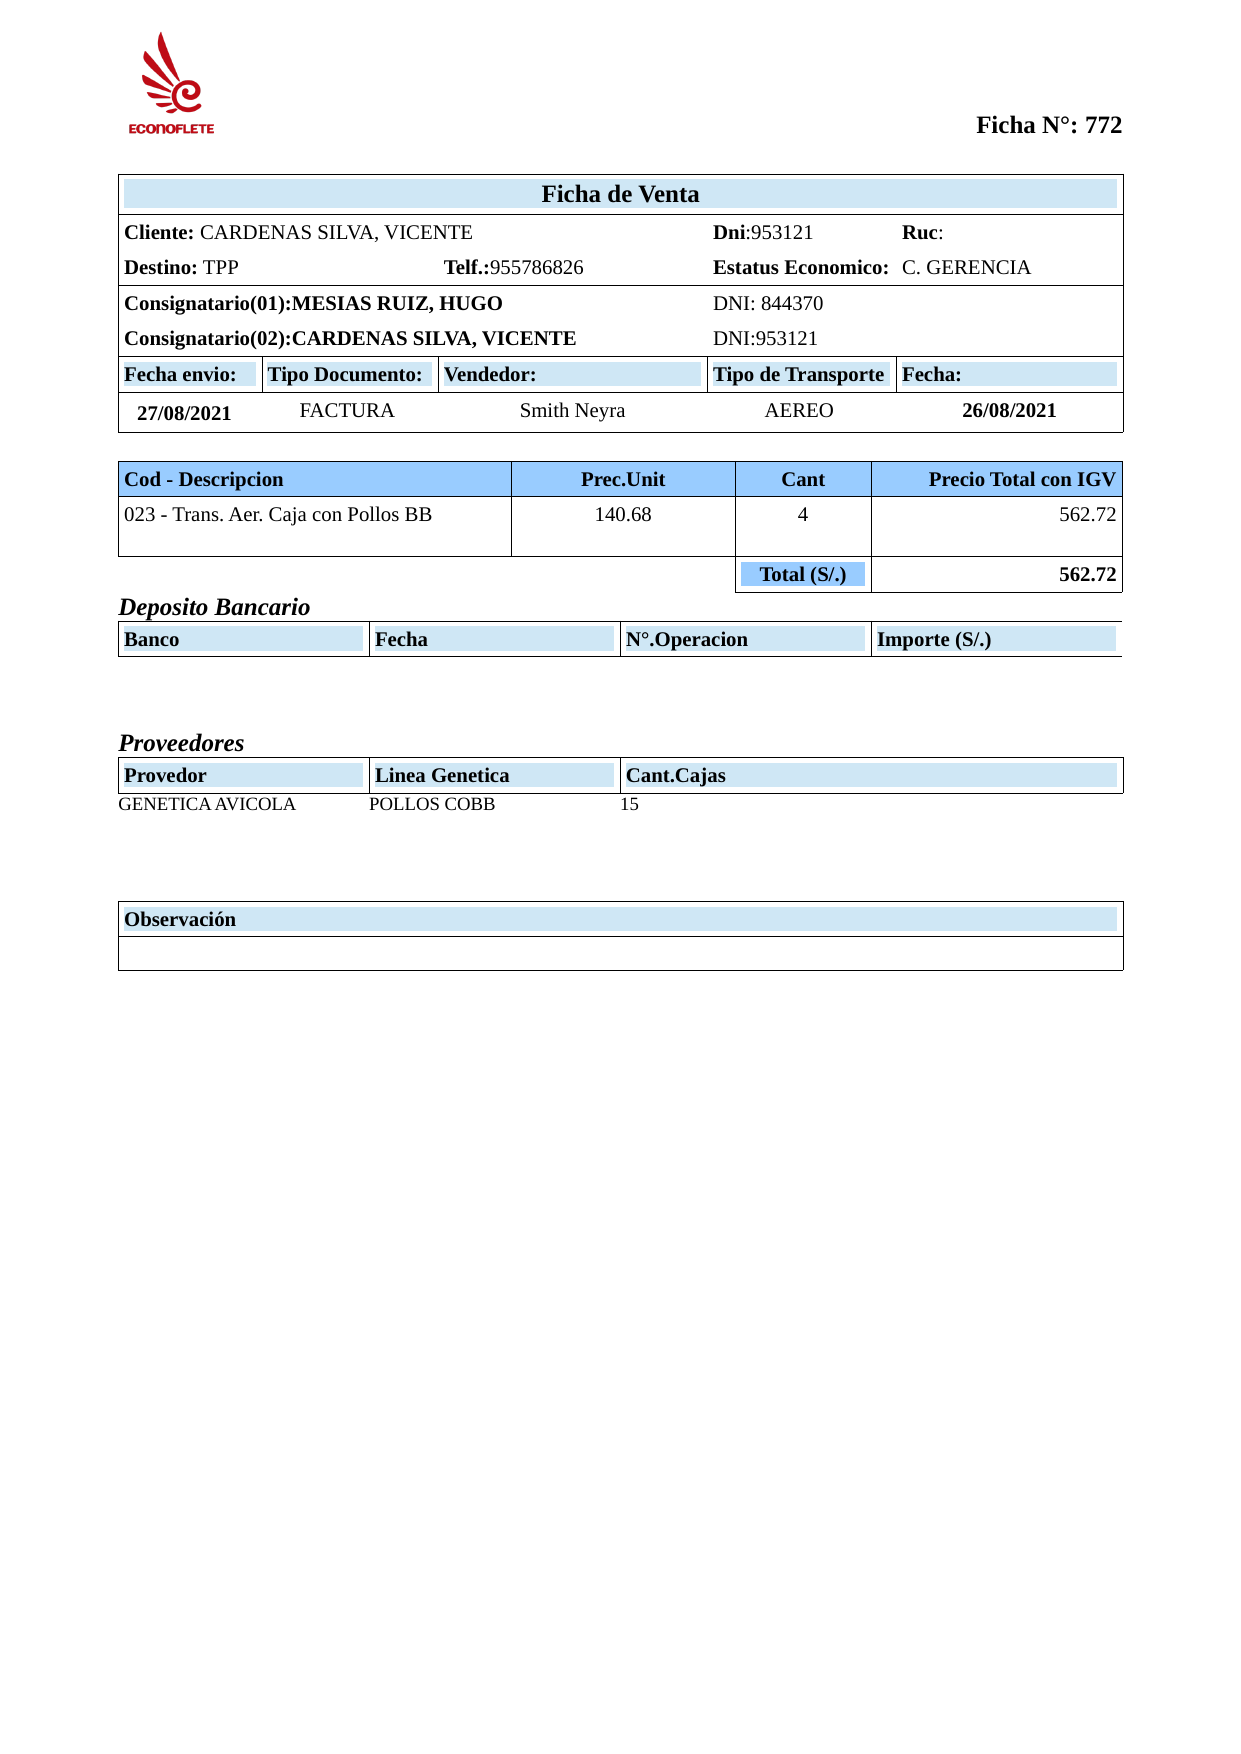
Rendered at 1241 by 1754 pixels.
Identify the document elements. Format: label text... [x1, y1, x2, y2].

table_cell 562.72 [872, 497, 1122, 556]
table_cell 562.72 [872, 557, 1122, 592]
text Proveedores [118, 728, 1122, 757]
table_cell [620, 858, 1123, 879]
table_cell Vendedor: [439, 357, 707, 392]
table_cell Dni:953121 [707, 215, 896, 249]
table_header Observación [119, 902, 1123, 936]
table_header Cant.Cajas [621, 758, 1123, 793]
table_cell Consignatario(01):MESIAS RUIZ, HUGO [119, 286, 707, 321]
table_cell 26/08/2021 [896, 393, 1123, 432]
table_header Linea Genetica [370, 758, 620, 793]
table_cell [369, 815, 620, 836]
table_cell [118, 557, 511, 592]
table_cell [369, 657, 620, 680]
table_cell Tipo de Transporte [708, 357, 896, 392]
table_header Cod - Descripcion [119, 462, 511, 496]
table_cell Tipo Documento: [263, 357, 438, 392]
table_header Importe (S/.) [872, 622, 1122, 656]
table_cell [871, 705, 1122, 728]
table_cell Fecha envio: [119, 357, 262, 392]
table_cell [620, 705, 871, 728]
table_cell [871, 657, 1122, 680]
table_cell [620, 815, 1123, 836]
table_cell [118, 815, 369, 836]
table_cell Estatus Economico: [707, 249, 896, 285]
table_header Prec.Unit [512, 462, 735, 496]
table_header Precio Total con IGV [872, 462, 1122, 496]
picture [118, 31, 225, 134]
table_cell [369, 879, 620, 901]
table_cell [620, 836, 1123, 858]
table_cell Total (S/.) [736, 557, 871, 592]
table_header Cant [736, 462, 871, 496]
table_cell [118, 879, 369, 901]
table_cell Fecha: [897, 357, 1123, 392]
table_header N°.Operacion [621, 622, 871, 656]
table_cell [369, 858, 620, 879]
table_cell Ruc: [896, 215, 1123, 249]
table_cell Destino: TPP [119, 249, 438, 285]
table_cell 023 - Trans. Aer. Caja con Pollos BB [119, 497, 511, 556]
table_cell 4 [736, 497, 871, 556]
table_cell [118, 705, 369, 728]
table_cell FACTURA [262, 393, 438, 432]
table_cell POLLOS COBB [369, 794, 620, 814]
table_cell [871, 680, 1122, 704]
table_cell 140.68 [512, 497, 735, 556]
text Deposito Bancario [118, 592, 1122, 621]
table_cell C. GERENCIA [896, 249, 1123, 285]
table_cell Smith Neyra [438, 393, 707, 432]
table_cell [620, 680, 871, 704]
table_header Ficha de Venta [119, 175, 1123, 214]
table_cell [369, 836, 620, 858]
table_cell [118, 858, 369, 879]
table_header Provedor [119, 758, 369, 793]
table_cell [620, 657, 871, 680]
table_cell DNI: 844370 [707, 286, 1123, 321]
table_cell 15 [620, 794, 1123, 814]
table_cell Cliente: CARDENAS SILVA, VICENTE [119, 215, 707, 249]
table_header Fecha [370, 622, 620, 656]
table_cell [511, 557, 735, 592]
table_cell [119, 937, 1123, 969]
table_cell 27/08/2021 [119, 393, 262, 432]
table_cell [369, 705, 620, 728]
table_cell GENETICA AVICOLA [118, 794, 369, 814]
table_cell [620, 879, 1123, 901]
table_cell [118, 836, 369, 858]
table_cell [118, 657, 369, 680]
table_cell AEREO [707, 393, 896, 432]
table_cell Consignatario(02):CARDENAS SILVA, VICENTE [119, 321, 707, 356]
table_cell DNI:953121 [707, 321, 1123, 356]
table_cell [118, 680, 369, 704]
table_header Banco [119, 622, 369, 656]
table_cell [369, 680, 620, 704]
table_cell Telf.:955786826 [438, 249, 707, 285]
